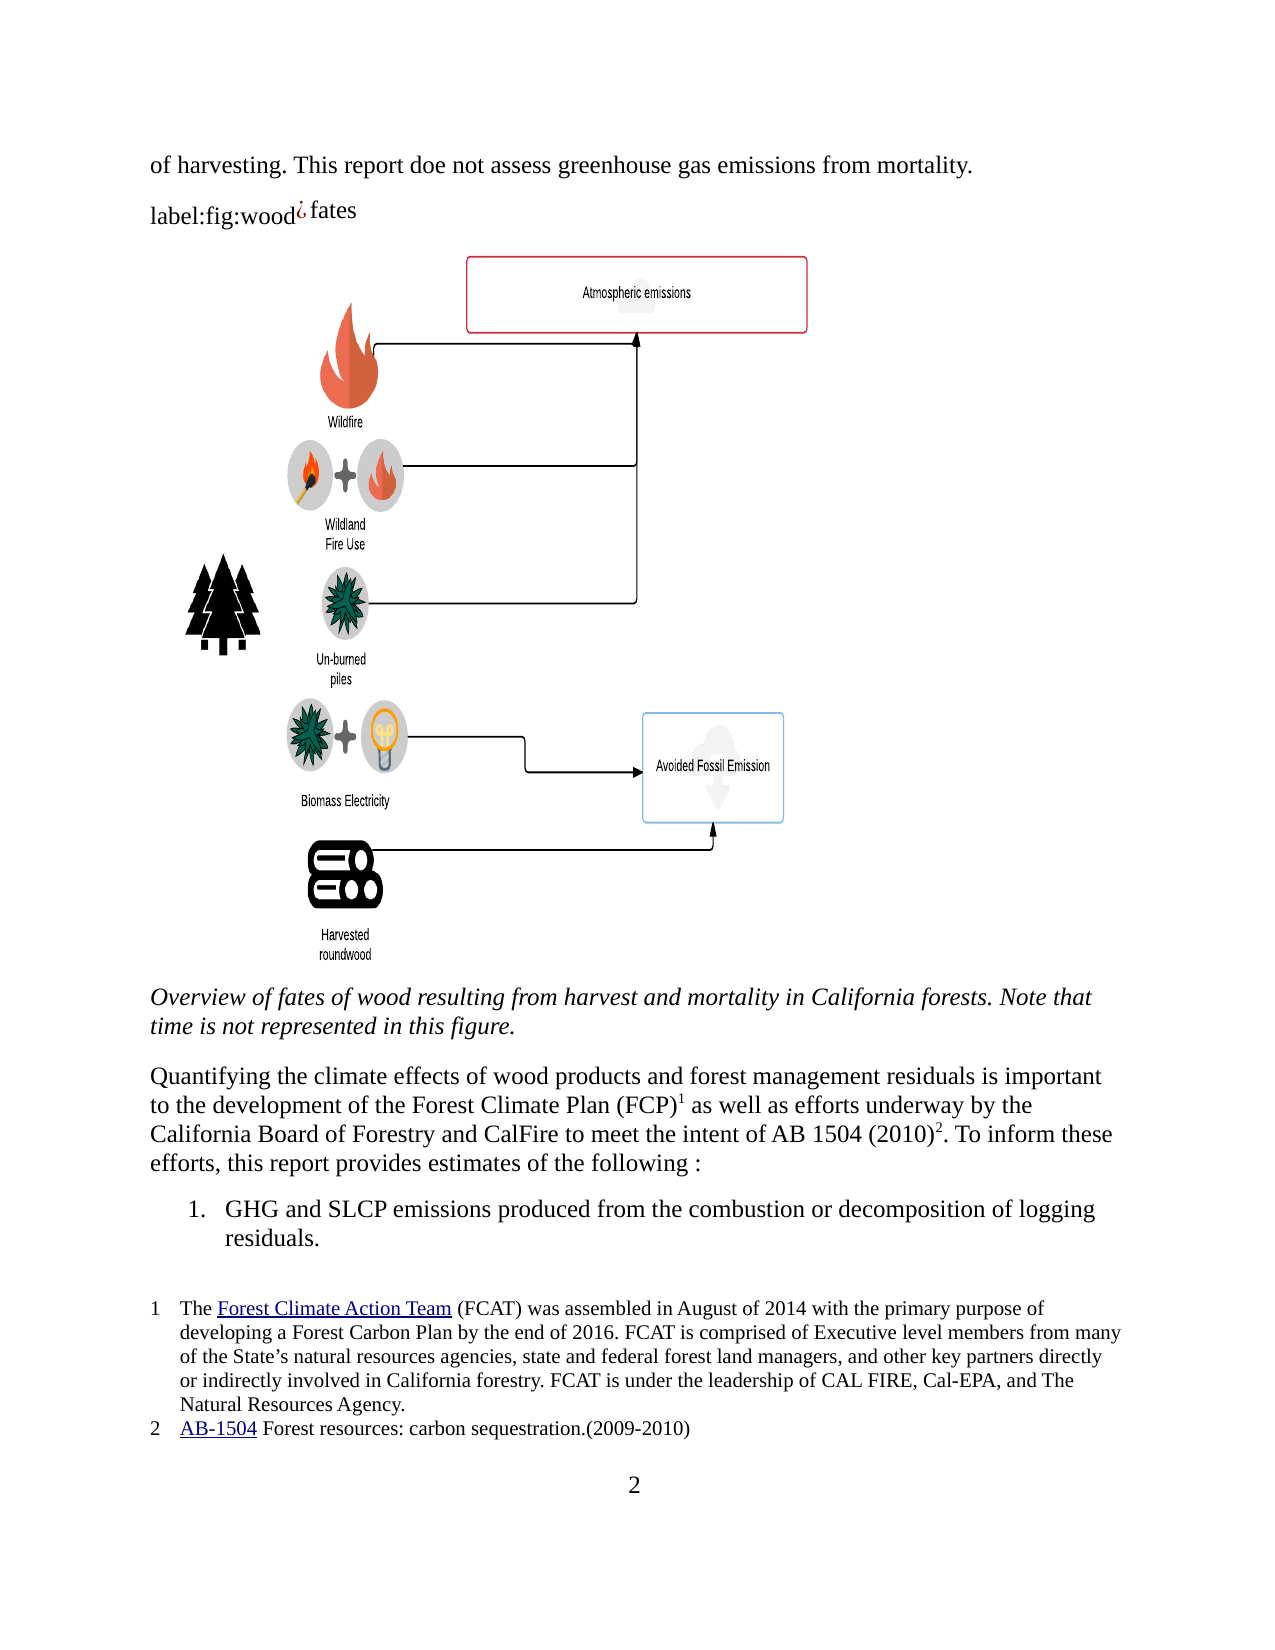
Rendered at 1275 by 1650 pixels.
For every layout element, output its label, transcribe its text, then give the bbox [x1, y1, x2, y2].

text Quantifying the climate effects of wood products and forest management residuals is important to the development of the Forest Climate Plan (FCP) as well as efforts underway by the California Board of Forestry and CalFire to meet the intent of AB 1504 (2010). To inform these efforts, this report provides estimates of the following : [150, 1061, 1125, 1176]
text label:fig:wood [150, 197, 1125, 230]
text Overview of fates of wood resulting from harvest and mortality in California forests. Note that time is not represented in this figure. [150, 982, 1125, 1040]
text AB-1504 Forest resources: carbon sequestration.(2009-2010) [150, 1416, 1125, 1440]
text of harvesting. This report doe not assess greenhouse gas emissions from mortality. [150, 150, 1125, 179]
list GHG and SLCP emissions produced from the combustion or decomposition of logging residuals. [187, 1194, 1125, 1252]
text The Forest Climate Action Team (FCAT) was assembled in August of 2014 with the primary purpose of developing a Forest Carbon Plan by the end of 2016. FCAT is comprised of Executive level members from many of the State’s natural resources agencies, state and federal forest land managers, and other key partners directly or indirectly involved in California forestry. FCAT is under the leadership of CAL FIRE, Cal-EPA, and The Natural Resources Agency. [150, 1296, 1125, 1416]
